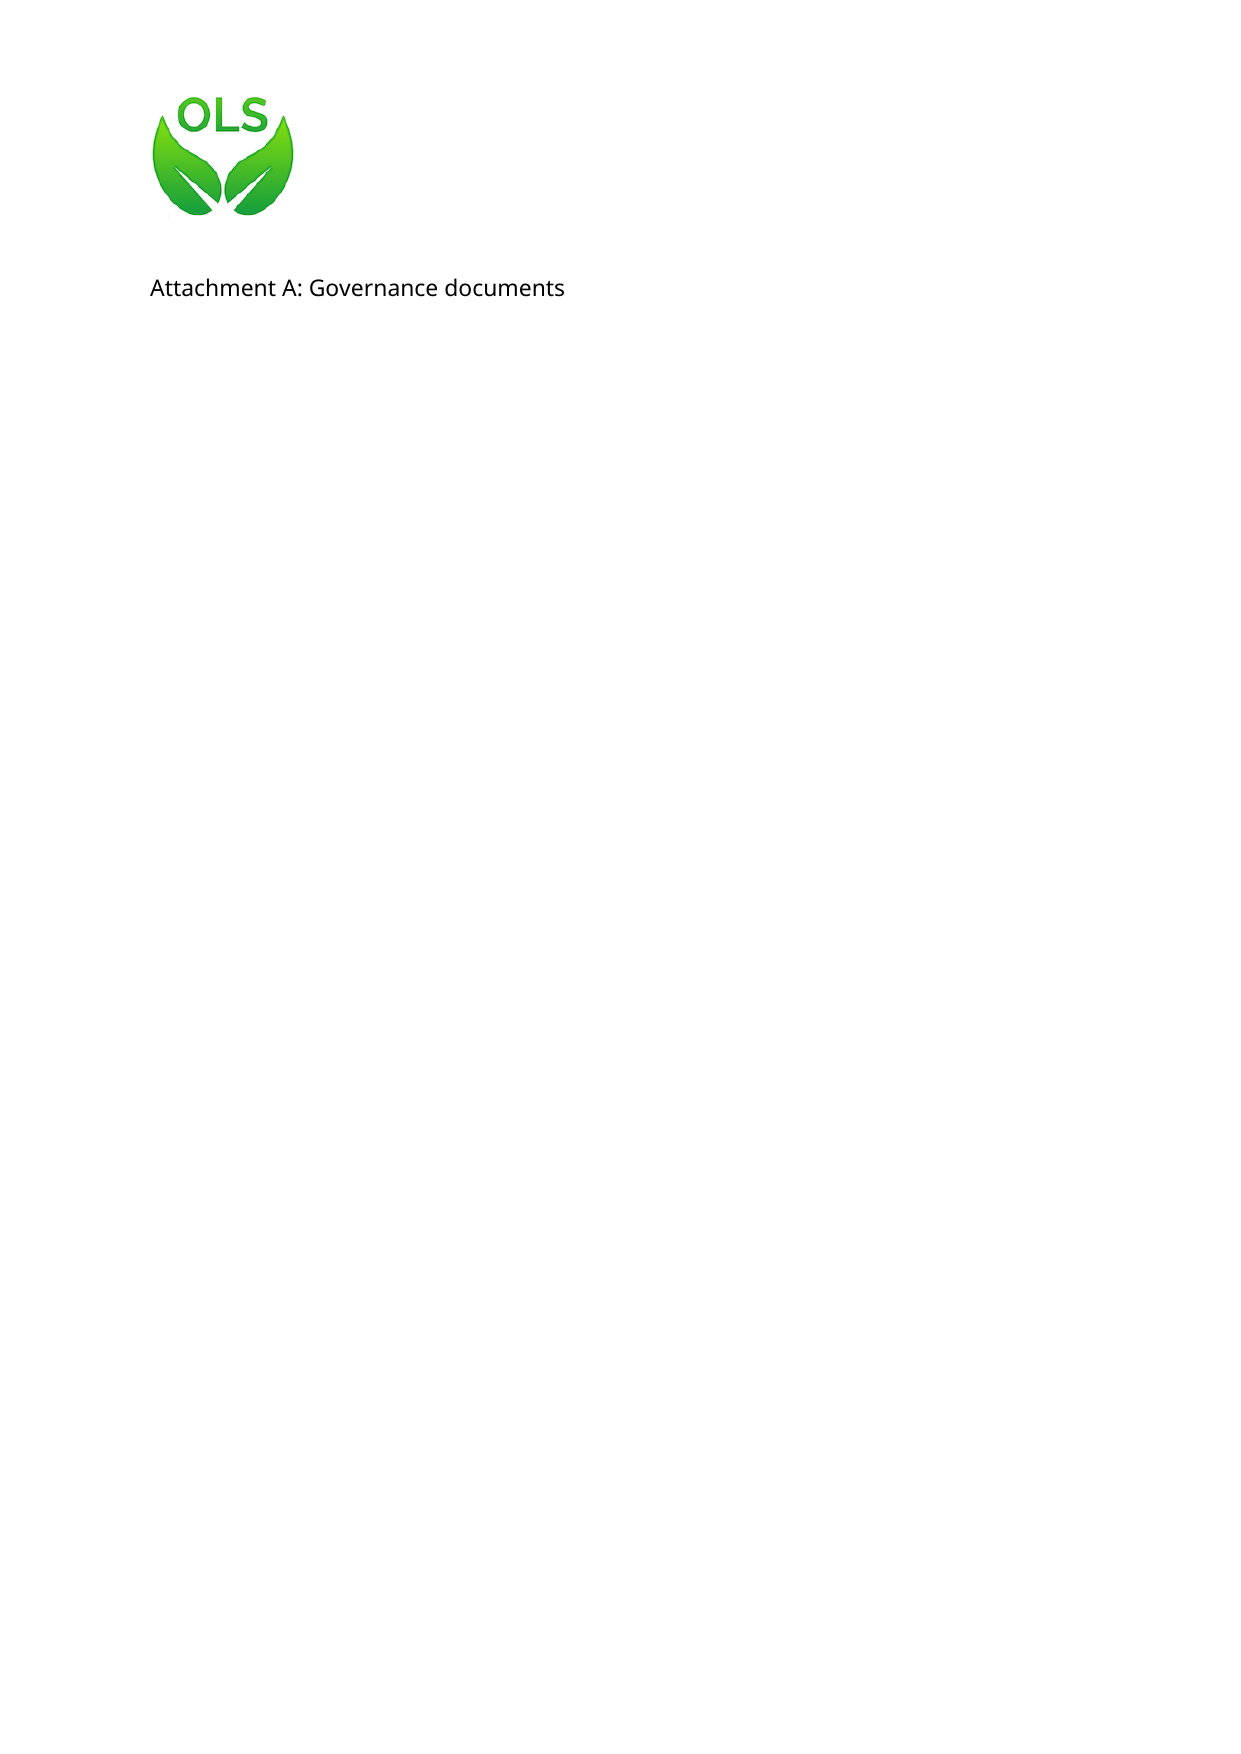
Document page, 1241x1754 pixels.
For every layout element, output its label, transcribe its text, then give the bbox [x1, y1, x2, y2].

picture [150, 95, 295, 216]
text Attachment A: Governance documents [150, 272, 1090, 303]
